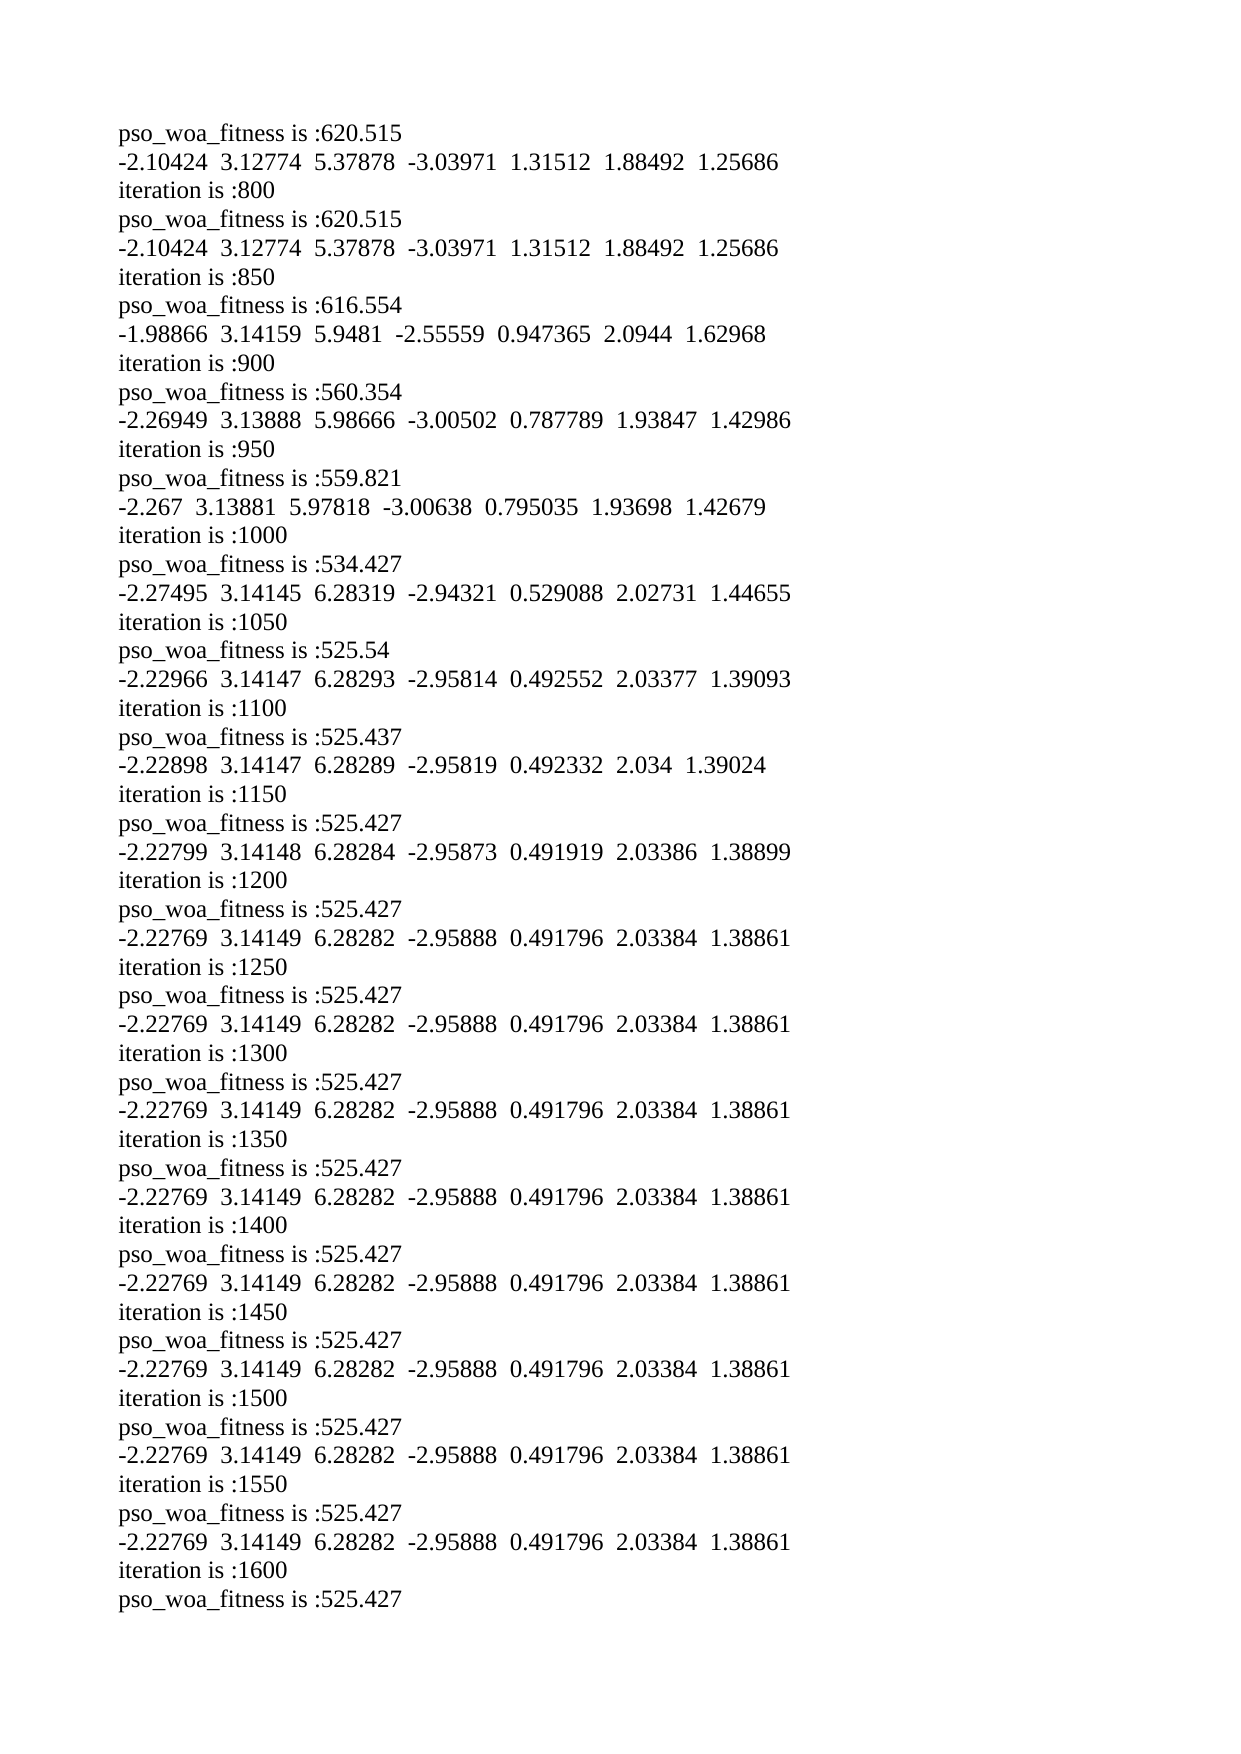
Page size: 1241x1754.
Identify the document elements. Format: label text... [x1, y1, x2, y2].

text -2.22769 3.14149 6.28282 -2.95888 0.491796 2.03384 1.38861 [118, 923, 1122, 952]
text -2.22769 3.14149 6.28282 -2.95888 0.491796 2.03384 1.38861 [118, 1527, 1122, 1556]
text -2.22799 3.14148 6.28284 -2.95873 0.491919 2.03386 1.38899 [118, 837, 1122, 866]
text pso_woa_fitness is :525.427 [118, 1153, 1122, 1182]
text iteration is :850 [118, 262, 1122, 291]
text iteration is :1050 [118, 607, 1122, 636]
text -2.10424 3.12774 5.37878 -3.03971 1.31512 1.88492 1.25686 [118, 147, 1122, 176]
text -2.22769 3.14149 6.28282 -2.95888 0.491796 2.03384 1.38861 [118, 1268, 1122, 1297]
text pso_woa_fitness is :525.427 [118, 894, 1122, 923]
text -2.22769 3.14149 6.28282 -2.95888 0.491796 2.03384 1.38861 [118, 1182, 1122, 1211]
text pso_woa_fitness is :525.427 [118, 1498, 1122, 1527]
text iteration is :1250 [118, 952, 1122, 981]
text iteration is :1150 [118, 779, 1122, 808]
text iteration is :900 [118, 348, 1122, 377]
text iteration is :1550 [118, 1469, 1122, 1498]
text iteration is :1600 [118, 1556, 1122, 1584]
text -1.98866 3.14159 5.9481 -2.55559 0.947365 2.0944 1.62968 [118, 319, 1122, 348]
text pso_woa_fitness is :525.427 [118, 1239, 1122, 1268]
text iteration is :1200 [118, 866, 1122, 894]
text -2.22769 3.14149 6.28282 -2.95888 0.491796 2.03384 1.38861 [118, 1354, 1122, 1383]
text pso_woa_fitness is :534.427 [118, 549, 1122, 578]
text pso_woa_fitness is :620.515 [118, 204, 1122, 233]
text pso_woa_fitness is :525.427 [118, 1067, 1122, 1096]
text -2.22769 3.14149 6.28282 -2.95888 0.491796 2.03384 1.38861 [118, 1096, 1122, 1124]
text pso_woa_fitness is :525.437 [118, 722, 1122, 751]
text iteration is :1300 [118, 1038, 1122, 1067]
text iteration is :800 [118, 176, 1122, 204]
text iteration is :1000 [118, 521, 1122, 549]
text -2.22966 3.14147 6.28293 -2.95814 0.492552 2.03377 1.39093 [118, 664, 1122, 693]
text iteration is :1350 [118, 1124, 1122, 1153]
text pso_woa_fitness is :560.354 [118, 377, 1122, 406]
text iteration is :950 [118, 434, 1122, 463]
text pso_woa_fitness is :559.821 [118, 463, 1122, 492]
text iteration is :1400 [118, 1211, 1122, 1239]
text -2.267 3.13881 5.97818 -3.00638 0.795035 1.93698 1.42679 [118, 492, 1122, 521]
text pso_woa_fitness is :616.554 [118, 291, 1122, 319]
text pso_woa_fitness is :620.515 [118, 118, 1122, 147]
text pso_woa_fitness is :525.54 [118, 636, 1122, 664]
text -2.10424 3.12774 5.37878 -3.03971 1.31512 1.88492 1.25686 [118, 233, 1122, 262]
text iteration is :1500 [118, 1383, 1122, 1412]
text pso_woa_fitness is :525.427 [118, 1326, 1122, 1354]
text pso_woa_fitness is :525.427 [118, 1412, 1122, 1441]
text -2.22769 3.14149 6.28282 -2.95888 0.491796 2.03384 1.38861 [118, 1441, 1122, 1469]
text pso_woa_fitness is :525.427 [118, 808, 1122, 837]
text pso_woa_fitness is :525.427 [118, 981, 1122, 1009]
text iteration is :1100 [118, 693, 1122, 722]
text -2.22898 3.14147 6.28289 -2.95819 0.492332 2.034 1.39024 [118, 751, 1122, 779]
text -2.26949 3.13888 5.98666 -3.00502 0.787789 1.93847 1.42986 [118, 406, 1122, 434]
text -2.27495 3.14145 6.28319 -2.94321 0.529088 2.02731 1.44655 [118, 578, 1122, 607]
text -2.22769 3.14149 6.28282 -2.95888 0.491796 2.03384 1.38861 [118, 1009, 1122, 1038]
text iteration is :1450 [118, 1297, 1122, 1326]
text pso_woa_fitness is :525.427 [118, 1584, 1122, 1613]
